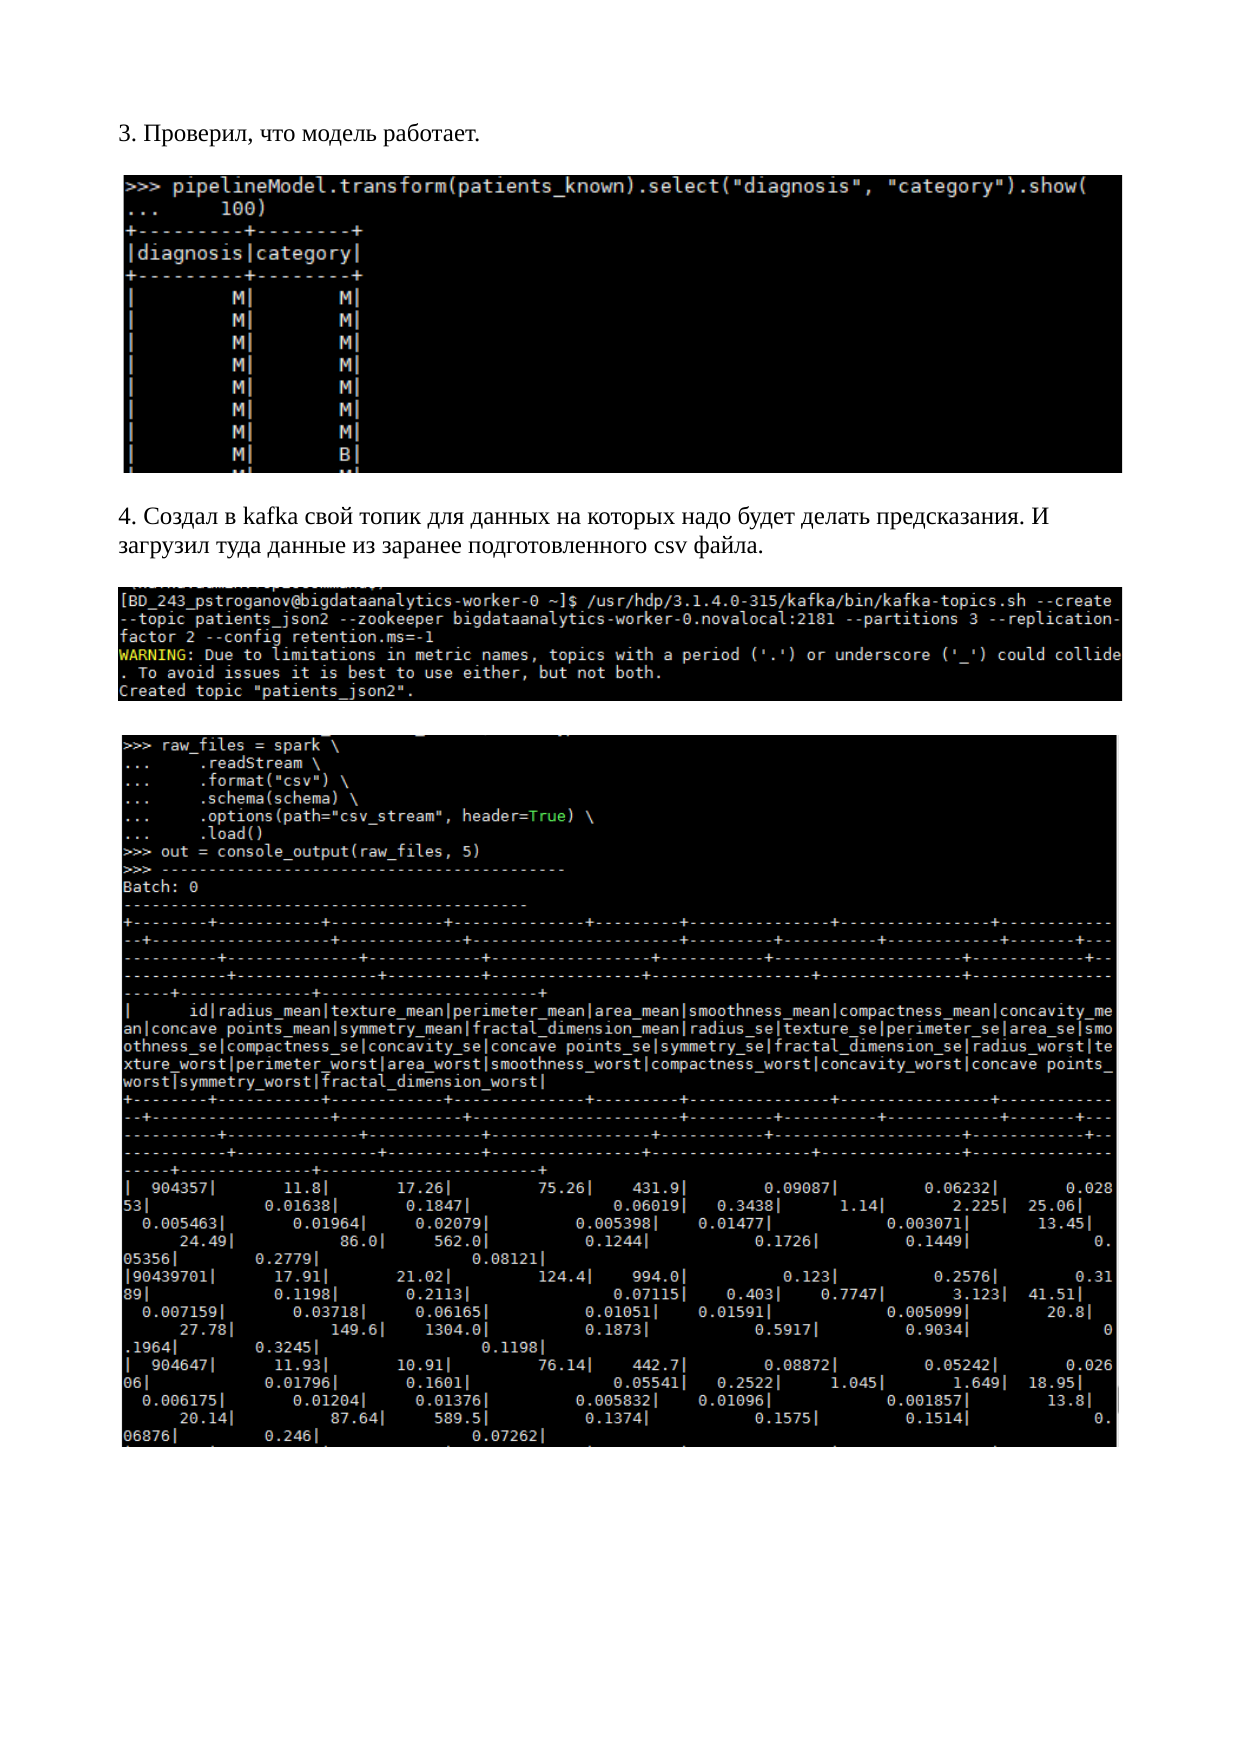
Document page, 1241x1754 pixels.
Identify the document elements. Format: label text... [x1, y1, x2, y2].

text 3. Проверил, что модель работает. [118, 118, 1122, 147]
text 4. Создал в kafka свой топик для данных на которых надо будет делать предсказания. И загрузил туда данные из заранее подготовленного csv файла. [118, 501, 1122, 559]
picture [115, 735, 1119, 1447]
picture [118, 587, 1123, 701]
picture [118, 175, 1123, 473]
